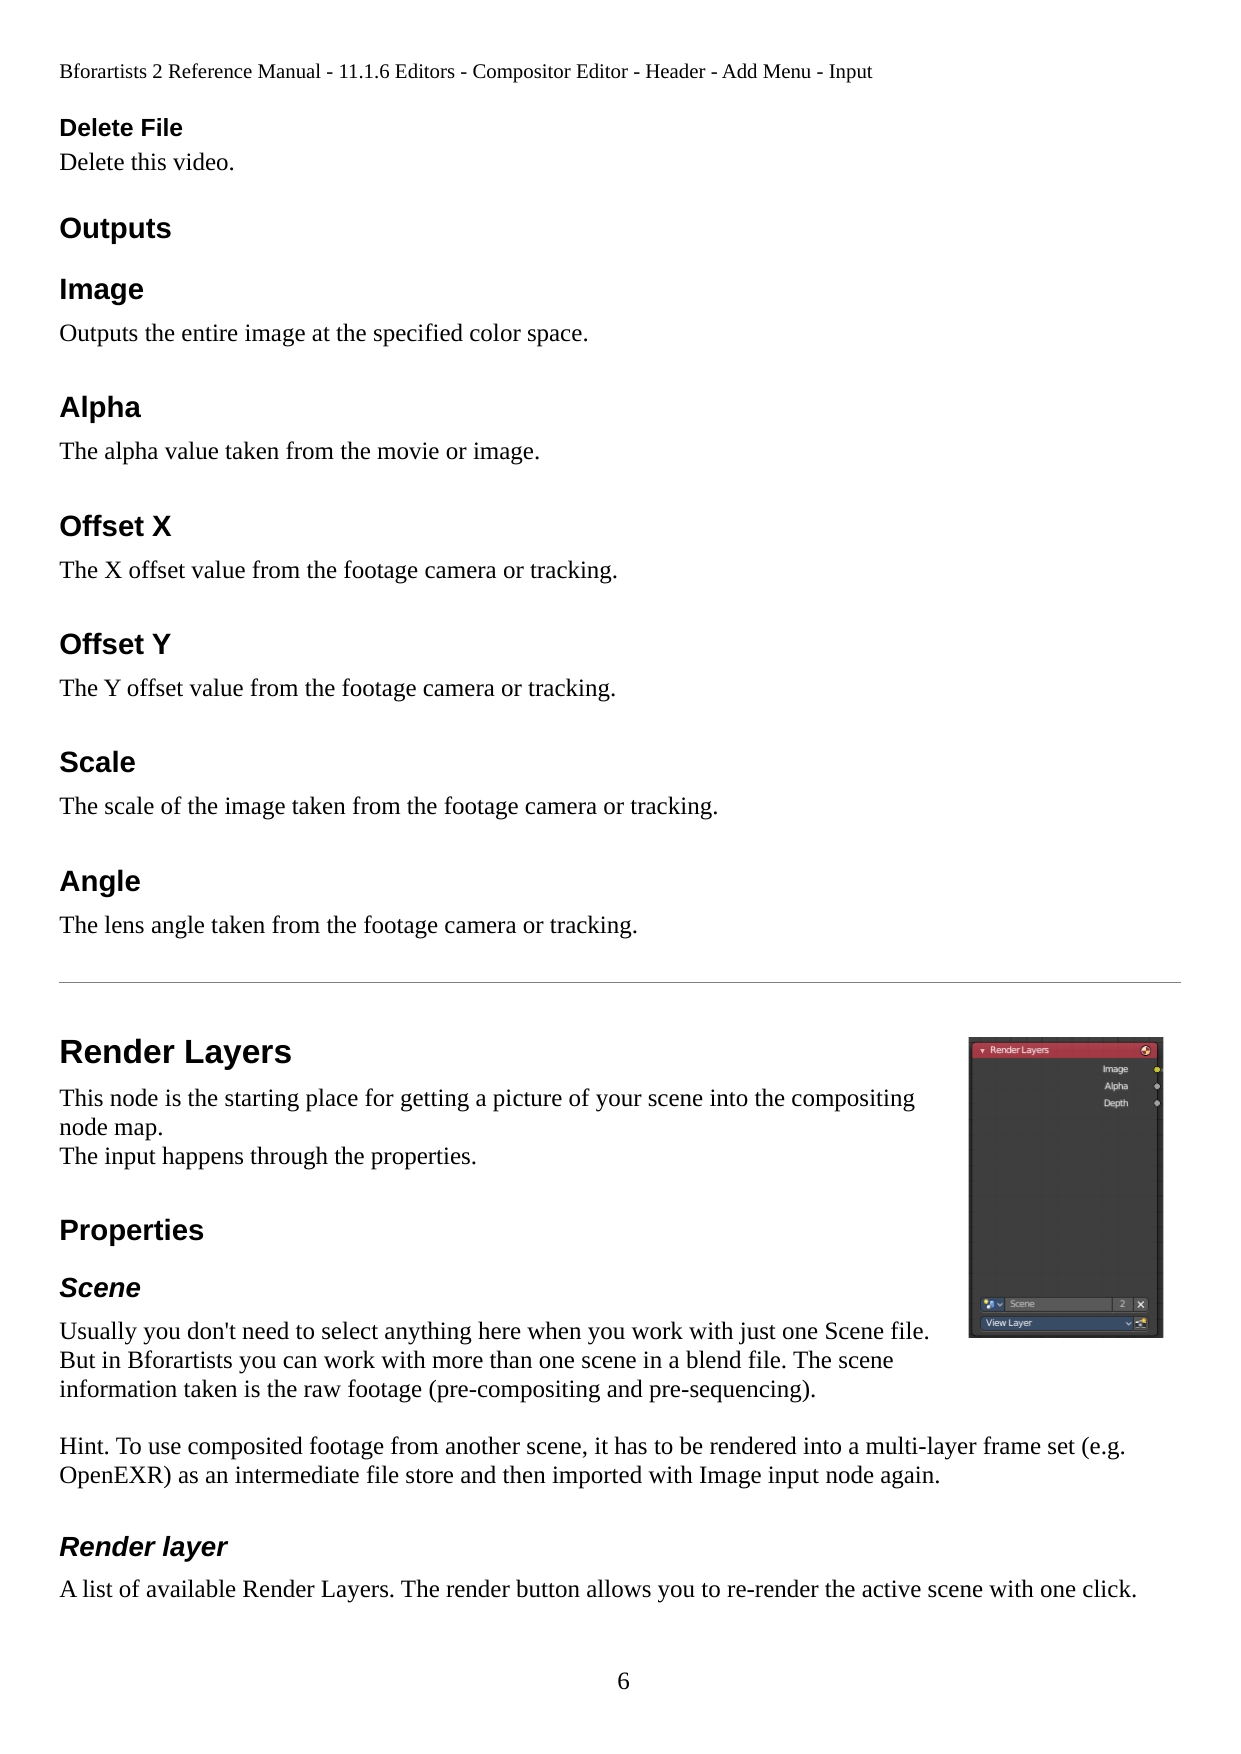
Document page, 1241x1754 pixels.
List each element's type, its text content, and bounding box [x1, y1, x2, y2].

text The alpha value taken from the movie or image. [59, 436, 1181, 465]
subtitle Scene [59, 1272, 968, 1304]
subtitle Render layer [59, 1530, 1181, 1562]
subtitle Delete File [59, 113, 1181, 141]
subtitle Render Layers [59, 1032, 1181, 1071]
text Delete this video. [59, 147, 1181, 176]
subtitle Alpha [59, 390, 1181, 424]
text The X offset value from the footage camera or tracking. [59, 555, 1181, 583]
text A list of available Render Layers. The render button allows you to re-render the active scene with one click. [59, 1574, 1181, 1603]
text The input happens through the properties. [59, 1141, 968, 1170]
text This node is the starting place for getting a picture of your scene into the compositing node map. [59, 1083, 968, 1141]
subtitle Offset Y [59, 627, 1181, 661]
text Usually you don't need to select anything here when you work with just one Scene file. But in Bforartists you can work with more than one scene in a blend file. The scene information taken is the raw footage (pre-compositing and pre-sequencing). [59, 1316, 1181, 1402]
text Hint. To use composited footage from another scene, it has to be rendered into a multi-layer frame set (e.g. OpenEXR) as an intermediate file store and then imported with Image input node again. [59, 1431, 1181, 1489]
subtitle [1164, 1213, 1181, 1247]
subtitle Angle [59, 863, 1181, 897]
subtitle Image [59, 272, 1181, 306]
subtitle [1164, 1272, 1181, 1304]
subtitle Properties [59, 1213, 968, 1247]
picture [968, 1037, 1164, 1338]
subtitle Scale [59, 745, 1181, 779]
subtitle Offset X [59, 508, 1181, 542]
subtitle Outputs [59, 211, 1181, 245]
text Outputs the entire image at the specified color space. [59, 318, 1181, 347]
text The Y offset value from the footage camera or tracking. [59, 673, 1181, 702]
text The lens angle taken from the footage camera or tracking. [59, 910, 1181, 938]
text The scale of the image taken from the footage camera or tracking. [59, 791, 1181, 820]
